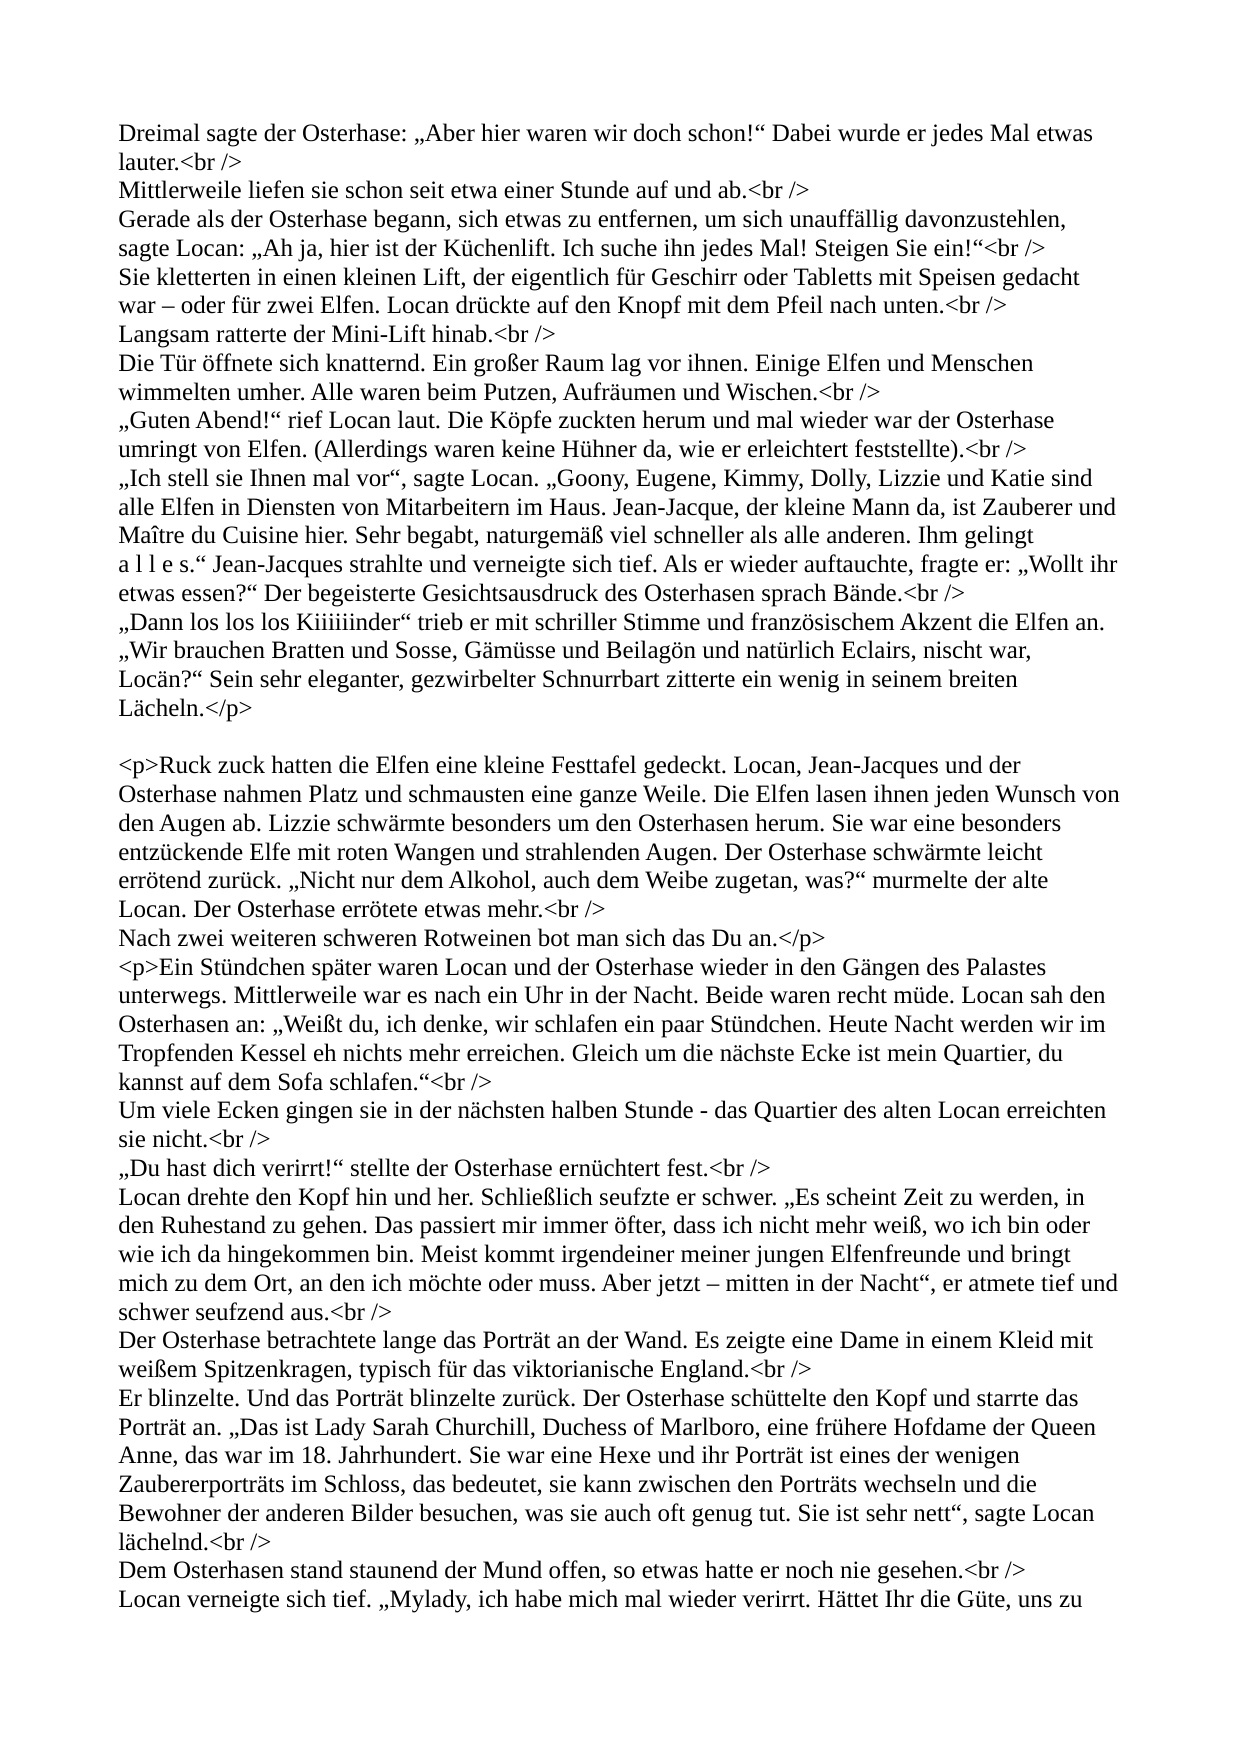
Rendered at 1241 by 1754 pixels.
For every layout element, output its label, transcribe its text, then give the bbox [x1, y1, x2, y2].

text Dreimal sagte der Osterhase: „Aber hier waren wir doch schon!“ Dabei wurde er jedes Mal etwas lauter.<br /> [118, 118, 1122, 176]
text Locan drehte den Kopf hin und her. Schließlich seufzte er schwer. „Es scheint Zeit zu werden, in den Ruhestand zu gehen. Das passiert mir immer öfter, dass ich nicht mehr weiß, wo ich bin oder wie ich da hingekommen bin. Meist kommt irgendeiner meiner jungen Elfenfreunde und bringt mich zu dem Ort, an den ich möchte oder muss. Aber jetzt – mitten in der Nacht“, er atmete tief und schwer seufzend aus.<br /> [118, 1182, 1122, 1326]
text Sie kletterten in einen kleinen Lift, der eigentlich für Geschirr oder Tabletts mit Speisen gedacht war – oder für zwei Elfen. Locan drückte auf den Knopf mit dem Pfeil nach unten.<br /> [118, 262, 1122, 319]
text Gerade als der Osterhase begann, sich etwas zu entfernen, um sich unauffällig davonzustehlen, sagte Locan: „Ah ja, hier ist der Küchenlift. Ich suche ihn jedes Mal! Steigen Sie ein!“<br /> [118, 204, 1122, 262]
text „Dann los los los Kiiiiiinder“ trieb er mit schriller Stimme und französischem Akzent die Elfen an. „Wir brauchen Bratten und Sosse, Gämüsse und Beilagön und natürlich Eclairs, nischt war, Locän?“ Sein sehr eleganter, gezwirbelter Schnurrbart zitterte ein wenig in seinem breiten Lächeln.</p> [118, 607, 1122, 722]
text Dem Osterhasen stand staunend der Mund offen, so etwas hatte er noch nie gesehen.<br /> [118, 1556, 1122, 1584]
text „Ich stell sie Ihnen mal vor“, sagte Locan. „Goony, Eugene, Kimmy, Dolly, Lizzie und Katie sind alle Elfen in Diensten von Mitarbeitern im Haus. Jean-Jacque, der kleine Mann da, ist Zauberer und Maître du Cuisine hier. Sehr begabt, naturgemäß viel schneller als alle anderen. Ihm gelingt [118, 463, 1122, 549]
text <p>Ruck zuck hatten die Elfen eine kleine Festtafel gedeckt. Locan, Jean-Jacques und der Osterhase nahmen Platz und schmausten eine ganze Weile. Die Elfen lasen ihnen jeden Wunsch von den Augen ab. Lizzie schwärmte besonders um den Osterhasen herum. Sie war eine besonders entzückende Elfe mit roten Wangen und strahlenden Augen. Der Osterhase schwärmte leicht errötend zurück. „Nicht nur dem Alkohol, auch dem Weibe zugetan, was?“ murmelte der alte Locan. Der Osterhase errötete etwas mehr.<br /> [118, 751, 1122, 923]
text Nach zwei weiteren schweren Rotweinen bot man sich das Du an.</p> [118, 923, 1122, 952]
text Er blinzelte. Und das Porträt blinzelte zurück. Der Osterhase schüttelte den Kopf und starrte das Porträt an. „Das ist Lady Sarah Churchill, Duchess of Marlboro, eine frühere Hofdame der Queen Anne, das war im 18. Jahrhundert. Sie war eine Hexe und ihr Porträt ist eines der wenigen Zaubererporträts im Schloss, das bedeutet, sie kann zwischen den Porträts wechseln und die Bewohner der anderen Bilder besuchen, was sie auch oft genug tut. Sie ist sehr nett“, sagte Locan lächelnd.<br /> [118, 1383, 1122, 1556]
text <p>Ein Stündchen später waren Locan und der Osterhase wieder in den Gängen des Palastes unterwegs. Mittlerweile war es nach ein Uhr in der Nacht. Beide waren recht müde. Locan sah den Osterhasen an: „Weißt du, ich denke, wir schlafen ein paar Stündchen. Heute Nacht werden wir im Tropfenden Kessel eh nichts mehr erreichen. Gleich um die nächste Ecke ist mein Quartier, du kannst auf dem Sofa schlafen.“<br /> [118, 952, 1122, 1096]
text Locan verneigte sich tief. „Mylady, ich habe mich mal wieder verirrt. Hättet Ihr die Güte, uns zu [118, 1584, 1122, 1613]
text Der Osterhase betrachtete lange das Porträt an der Wand. Es zeigte eine Dame in einem Kleid mit weißem Spitzenkragen, typisch für das viktorianische England.<br /> [118, 1326, 1122, 1383]
text Die Tür öffnete sich knatternd. Ein großer Raum lag vor ihnen. Einige Elfen und Menschen wimmelten umher. Alle waren beim Putzen, Aufräumen und Wischen.<br /> [118, 348, 1122, 406]
text Mittlerweile liefen sie schon seit etwa einer Stunde auf und ab.<br /> [118, 176, 1122, 204]
text „Du hast dich verirrt!“ stellte der Osterhase ernüchtert fest.<br /> [118, 1153, 1122, 1182]
text a l l e s.“ Jean-Jacques strahlte und verneigte sich tief. Als er wieder auftauchte, fragte er: „Wollt ihr etwas essen?“ Der begeisterte Gesichtsausdruck des Osterhasen sprach Bände.<br /> [118, 549, 1122, 607]
text „Guten Abend!“ rief Locan laut. Die Köpfe zuckten herum und mal wieder war der Osterhase umringt von Elfen. (Allerdings waren keine Hühner da, wie er erleichtert feststellte).<br /> [118, 406, 1122, 463]
text Langsam ratterte der Mini-Lift hinab.<br /> [118, 319, 1122, 348]
text Um viele Ecken gingen sie in der nächsten halben Stunde - das Quartier des alten Locan erreichten sie nicht.<br /> [118, 1096, 1122, 1153]
